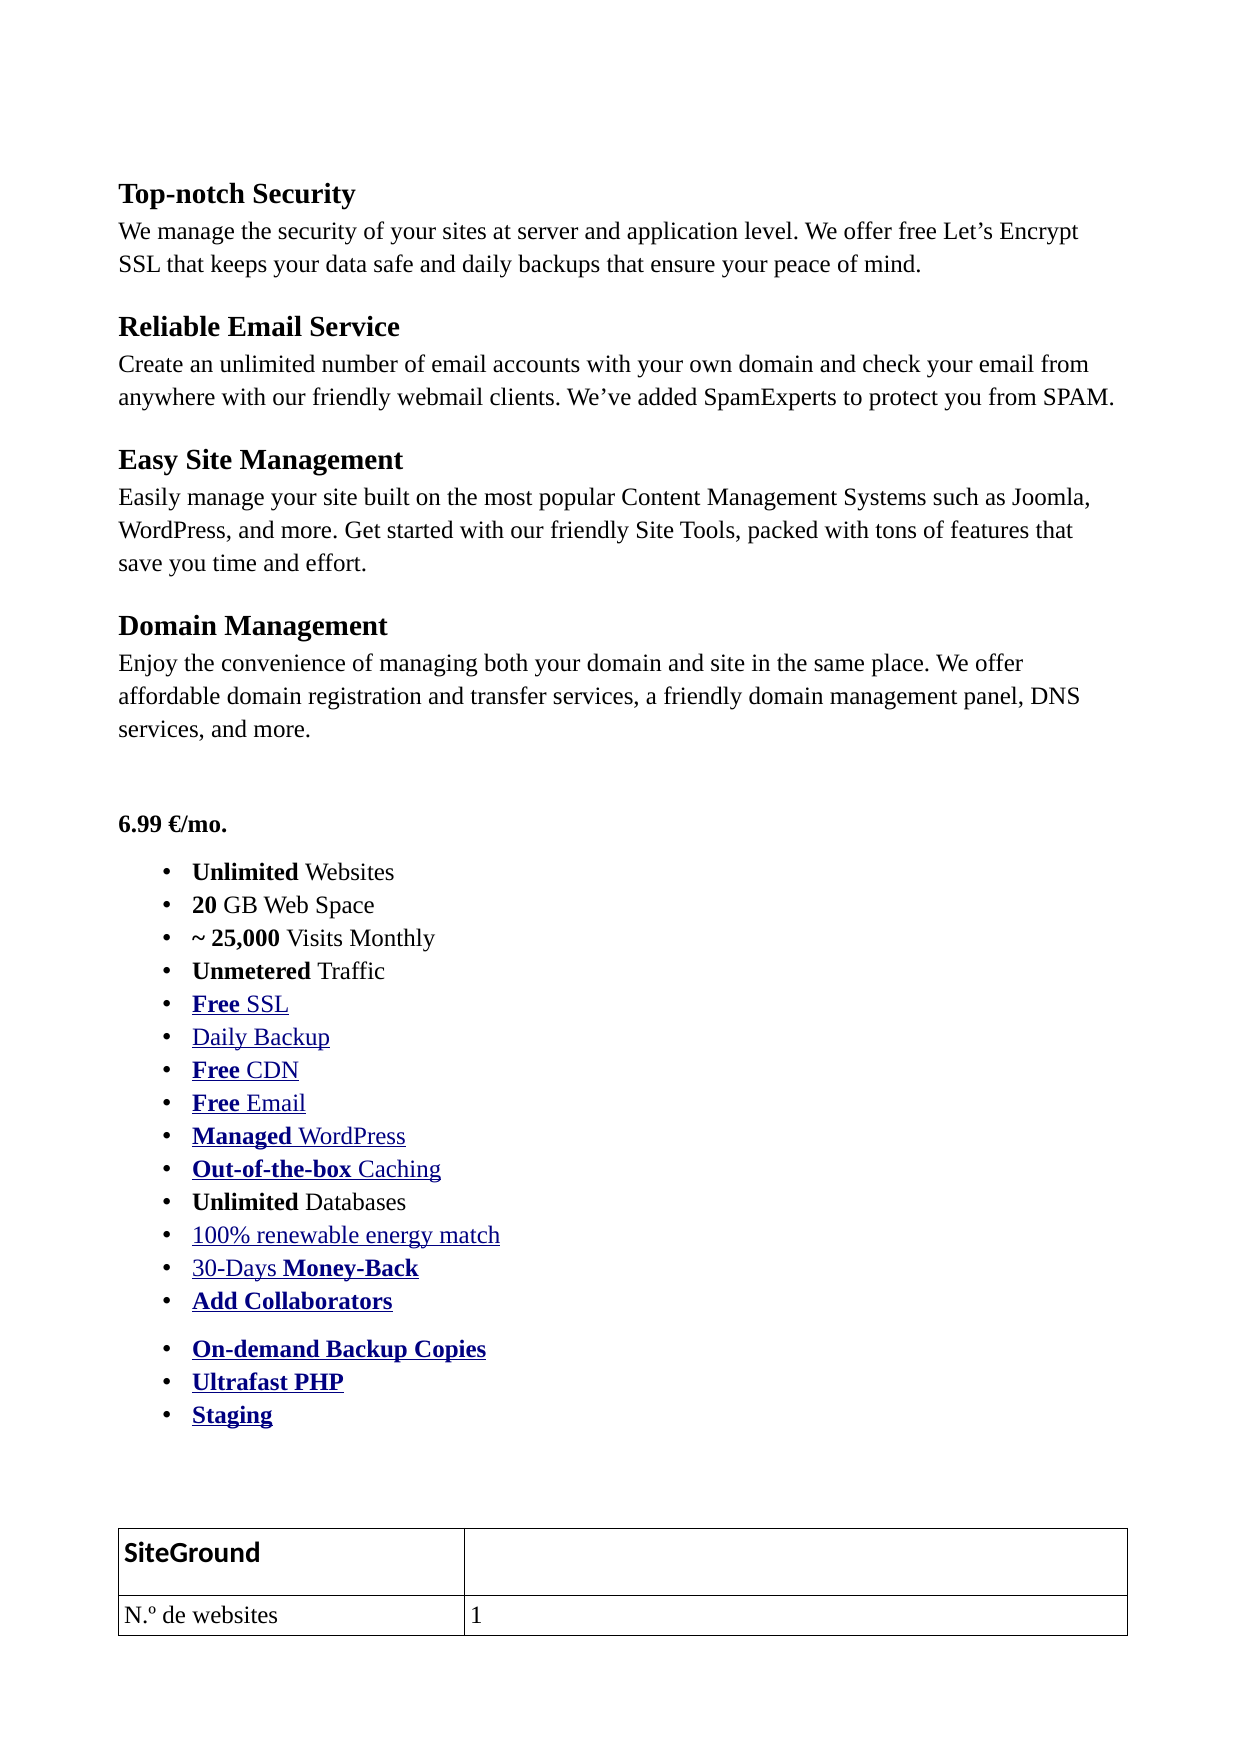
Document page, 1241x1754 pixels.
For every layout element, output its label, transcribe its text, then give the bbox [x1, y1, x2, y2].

subtitle Top-notch Security [118, 176, 1122, 210]
list On-demand Backup Copies [162, 1334, 1122, 1362]
subtitle Domain Management [118, 608, 1122, 642]
list Out-of-the-box Caching [162, 1154, 1122, 1183]
table_cell 1 [465, 1596, 1127, 1635]
table_cell N.º de websites [119, 1596, 464, 1635]
list Staging [162, 1400, 1122, 1428]
list Unlimited Websites [162, 857, 1122, 886]
list ~ 25,000 Visits Monthly [162, 923, 1122, 952]
subtitle Reliable Email Service [118, 309, 1122, 343]
text Easily manage your site built on the most popular Content Management Systems such as Joomla, WordPress, and more. Get started with our friendly Site Tools, packed with tons of features that save you time and effort. [118, 482, 1122, 577]
subtitle Easy Site Management [118, 442, 1122, 476]
text Create an unlimited number of email accounts with your own domain and check your email from anywhere with our friendly webmail clients. We’ve added SpamExperts to protect you from SPAM. [118, 349, 1122, 411]
list Add Collaborators [162, 1286, 1122, 1315]
list Free CDN [162, 1055, 1122, 1084]
list 100% renewable energy match [162, 1220, 1122, 1249]
list Unlimited Databases [162, 1187, 1122, 1216]
text We manage the security of your sites at server and application level. We offer free Let’s Encrypt SSL that keeps your data safe and daily backups that ensure your peace of mind. [118, 216, 1122, 278]
table_header SiteGround [119, 1529, 464, 1595]
list Ultrafast PHP [162, 1367, 1122, 1395]
text Enjoy the convenience of managing both your domain and site in the same place. We offer affordable domain registration and transfer services, a friendly domain management panel, DNS services, and more. [118, 648, 1122, 743]
list 20 GB Web Space [162, 890, 1122, 918]
list Unmetered Traffic [162, 956, 1122, 984]
list 30-Days Money-Back [162, 1253, 1122, 1282]
list Managed WordPress [162, 1121, 1122, 1150]
list Daily Backup [162, 1022, 1122, 1051]
list Free Email [162, 1088, 1122, 1117]
table_header [465, 1529, 1127, 1595]
list Free SSL [162, 989, 1122, 1018]
text 6.99 €/mo. [118, 809, 1122, 838]
